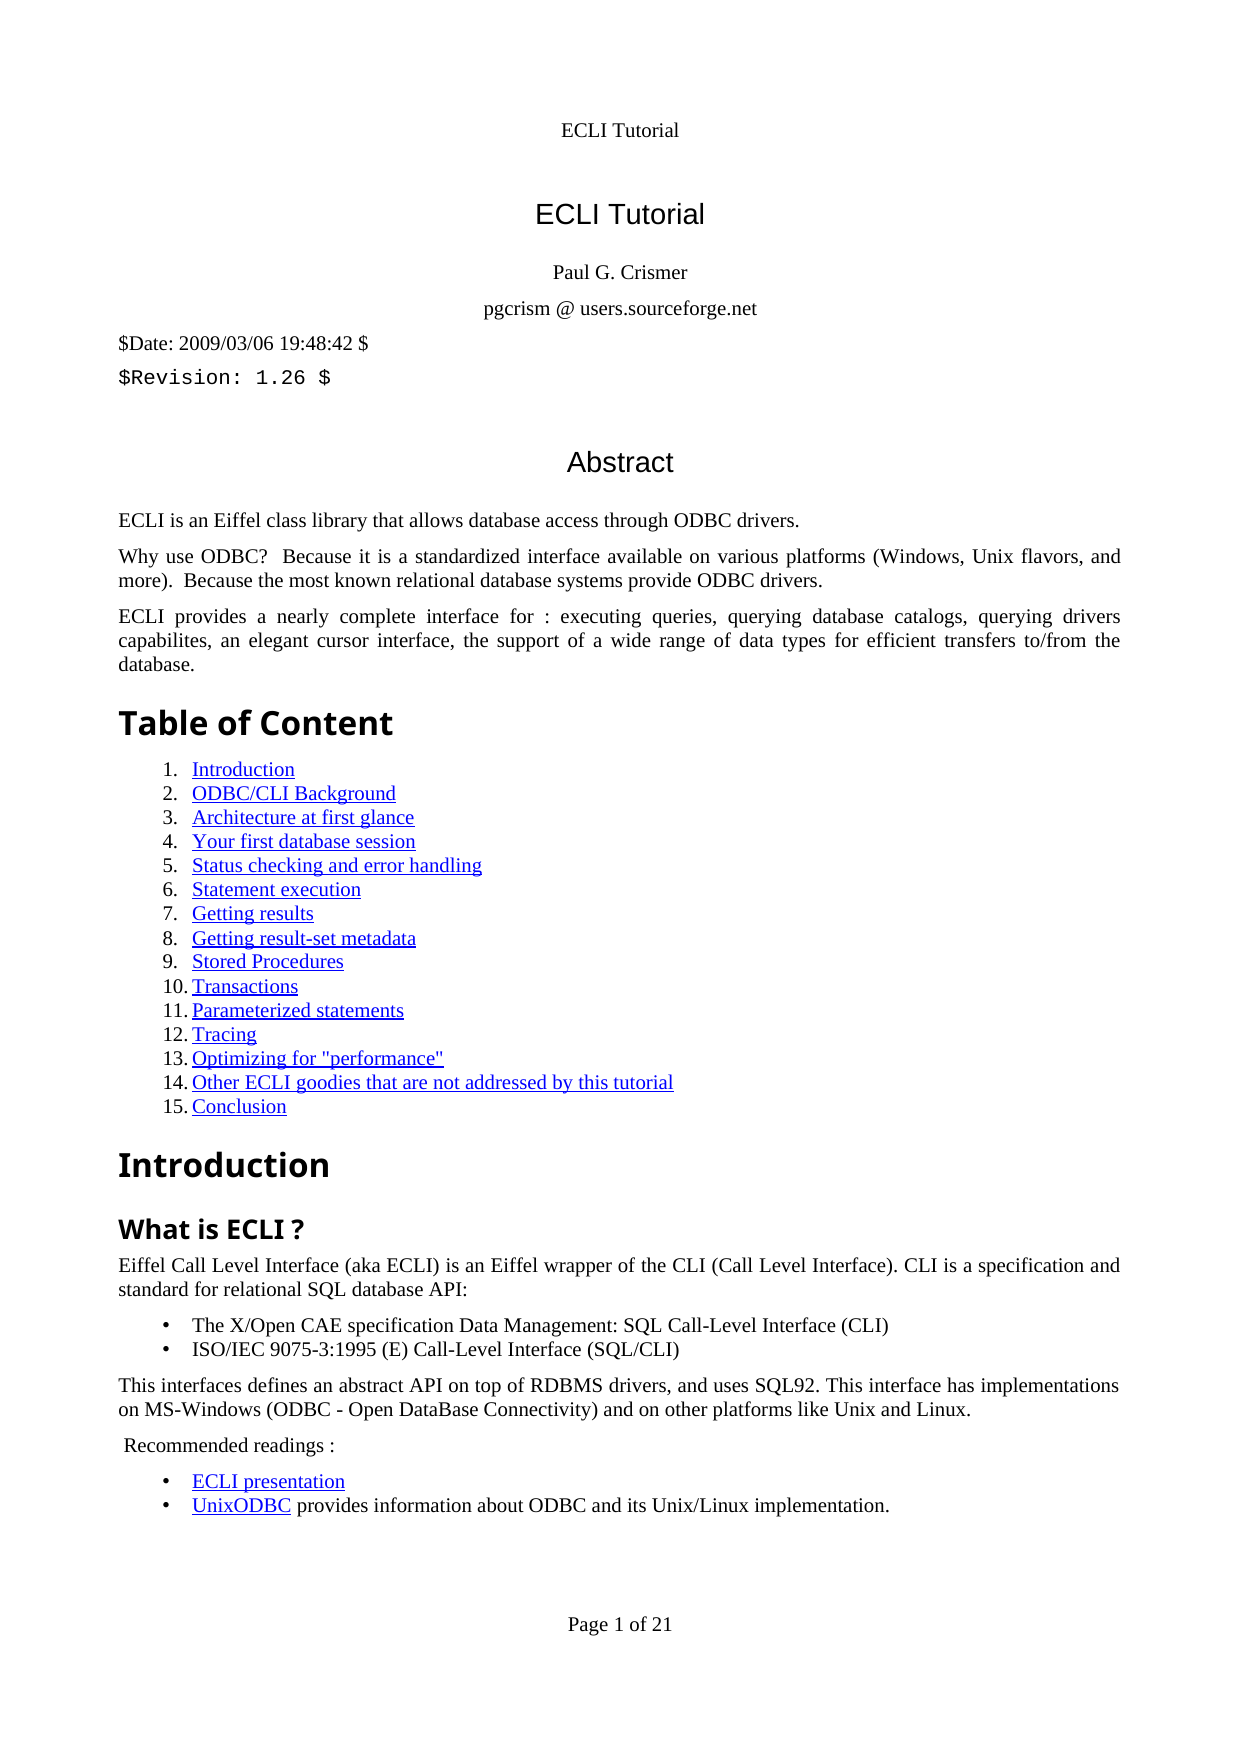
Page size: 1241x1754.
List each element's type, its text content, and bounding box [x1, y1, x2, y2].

text Why use ODBC? Because it is a standardized interface available on various platforms (Windows, Unix flavors, and more). Because the most known relational database systems provide ODBC drivers. [118, 544, 1122, 592]
list Statement execution [162, 877, 1122, 901]
text $Revision: 1.26 $ [118, 367, 1122, 391]
list Introduction [162, 757, 1122, 781]
list Getting result-set metadata [162, 925, 1122, 949]
list Conclusion [162, 1094, 1122, 1118]
list UnixODBC provides information about ODBC and its Unix/Linux implementation. [162, 1493, 1122, 1517]
list Architecture at first glance [162, 805, 1122, 829]
list Parameterized statements [162, 998, 1122, 1022]
subtitle ECLI Tutorial [118, 197, 1122, 230]
list Optimizing for "performance" [162, 1046, 1122, 1070]
list Transactions [162, 973, 1122, 998]
list ODBC/CLI Background [162, 781, 1122, 805]
list Stored Procedures [162, 949, 1122, 973]
list Tracing [162, 1022, 1122, 1046]
list Getting results [162, 901, 1122, 925]
subtitle Table of Content [118, 700, 1122, 745]
text pgcrism @ users.sourceforge.net [118, 296, 1122, 319]
text ECLI is an Eiffel class library that allows database access through ODBC drivers. [118, 508, 1122, 532]
subtitle What is ECLI ? [118, 1210, 1122, 1247]
list ISO/IEC 9075-3:1995 (E) Call-Level Interface (SQL/CLI) [162, 1337, 1122, 1361]
text Recommended readings : [118, 1433, 1122, 1457]
list Status checking and error handling [162, 853, 1122, 877]
list ECLI presentation [162, 1469, 1122, 1493]
list Your first database session [162, 829, 1122, 853]
subtitle Introduction [118, 1141, 1122, 1187]
list Other ECLI goodies that are not addressed by this tutorial [162, 1070, 1122, 1094]
text Eiffel Call Level Interface (aka ECLI) is an Eiffel wrapper of the CLI (Call Level Interface). CLI is a specification and standard for relational SQL database API: [118, 1253, 1122, 1301]
text $Date: 2009/03/06 19:48:42 $ [118, 331, 1122, 355]
subtitle Abstract [118, 445, 1122, 479]
text ECLI provides a nearly complete interface for : executing queries, querying database catalogs, querying drivers capabilites, an elegant cursor interface, the support of a wide range of data types for efficient transfers to/from the database. [118, 604, 1122, 676]
text This interfaces defines an abstract API on top of RDBMS drivers, and uses SQL92. This interface has implementations on MS-Windows (ODBC - Open DataBase Connectivity) and on other platforms like Unix and Linux. [118, 1373, 1122, 1421]
text Paul G. Crismer [118, 260, 1122, 284]
list The X/Open CAE specification Data Management: SQL Call-Level Interface (CLI) [162, 1313, 1122, 1337]
